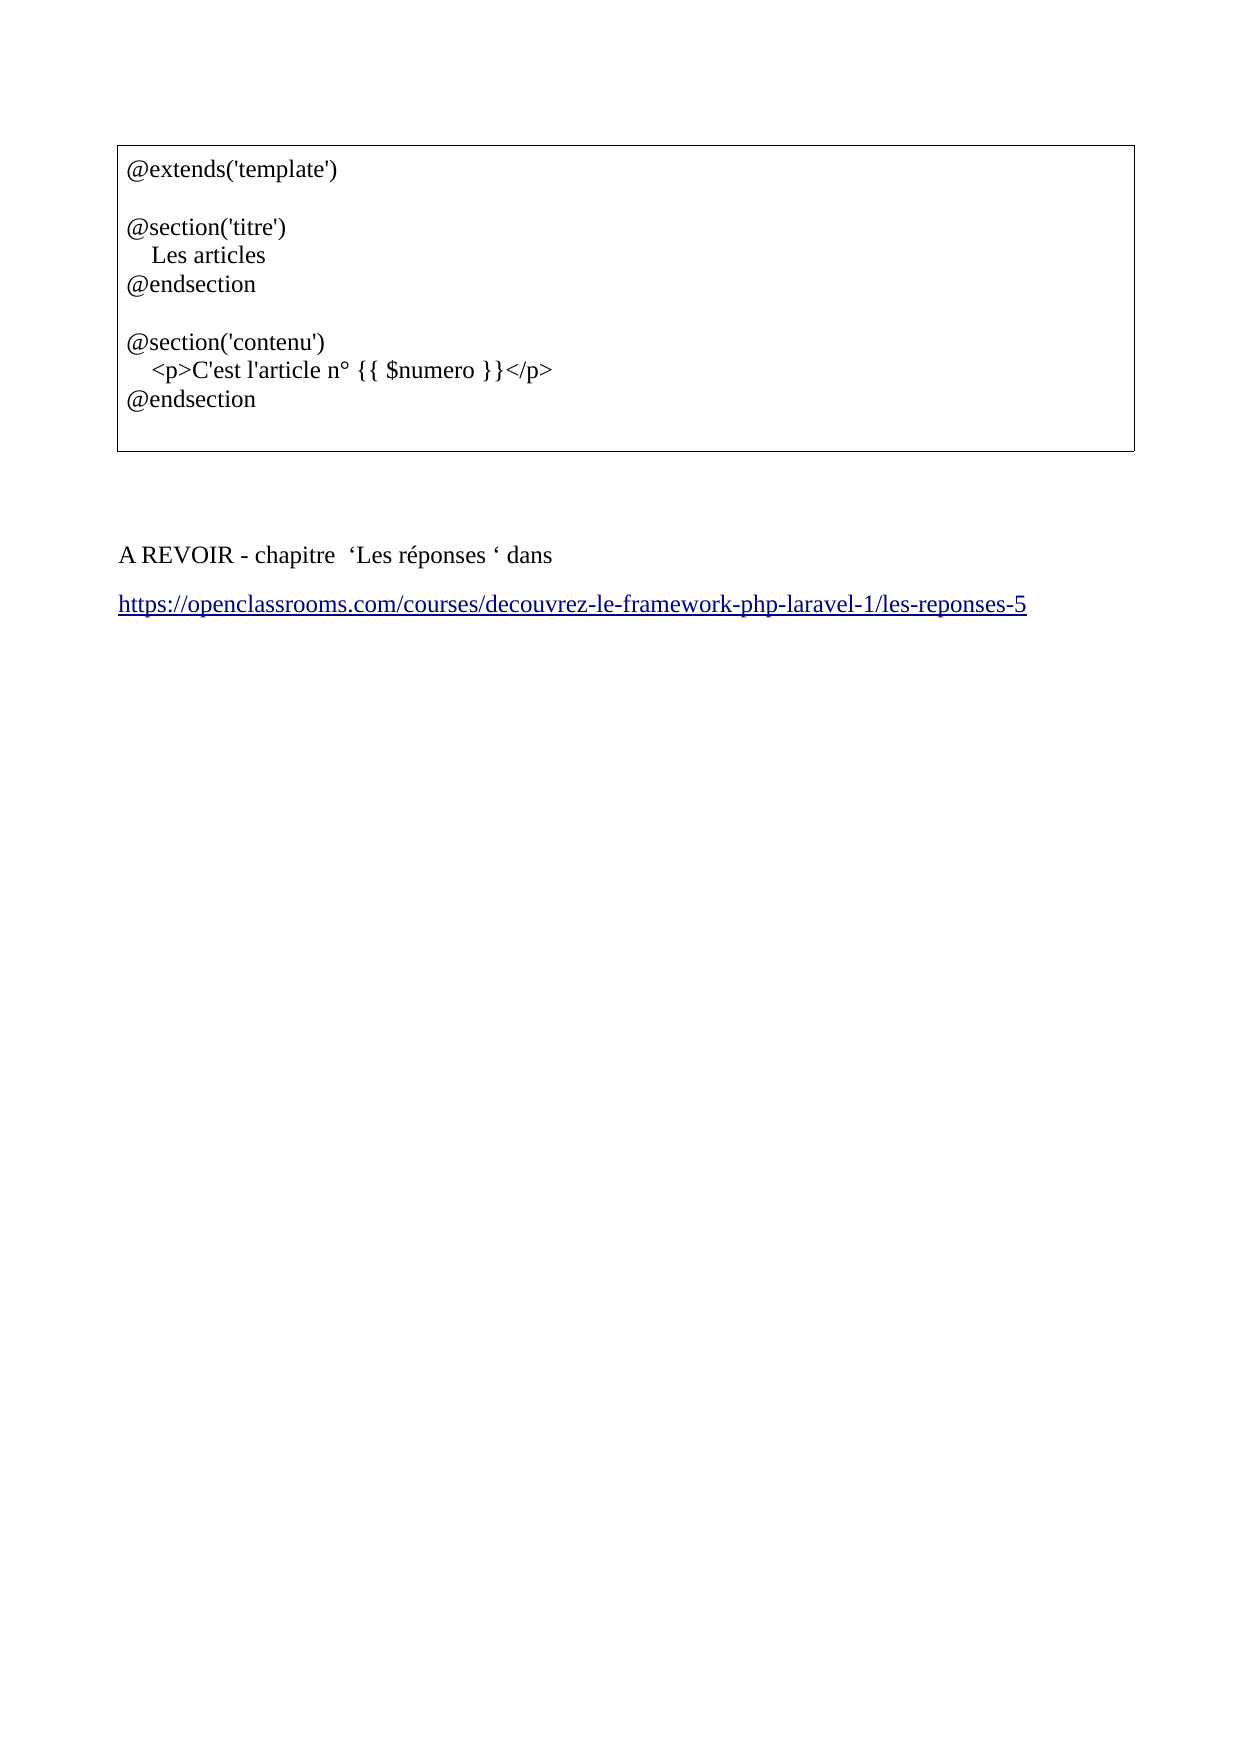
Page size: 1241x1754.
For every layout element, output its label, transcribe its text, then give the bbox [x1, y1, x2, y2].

text A REVOIR - chapitre ‘Les réponses ‘ dans [118, 541, 1122, 569]
text @extends('template') [126, 154, 1125, 183]
text @endsection [126, 269, 1125, 298]
text @section('titre') [126, 212, 1125, 241]
text https://openclassrooms.com/courses/decouvrez-le-framework-php-laravel-1/les-reponses-5 [118, 589, 1122, 618]
text @endsection [126, 384, 1125, 413]
text <p>C'est l'article n° {{ $numero }}</p> [126, 356, 1125, 384]
text Les articles [126, 241, 1125, 269]
text @section('contenu') [126, 327, 1125, 356]
